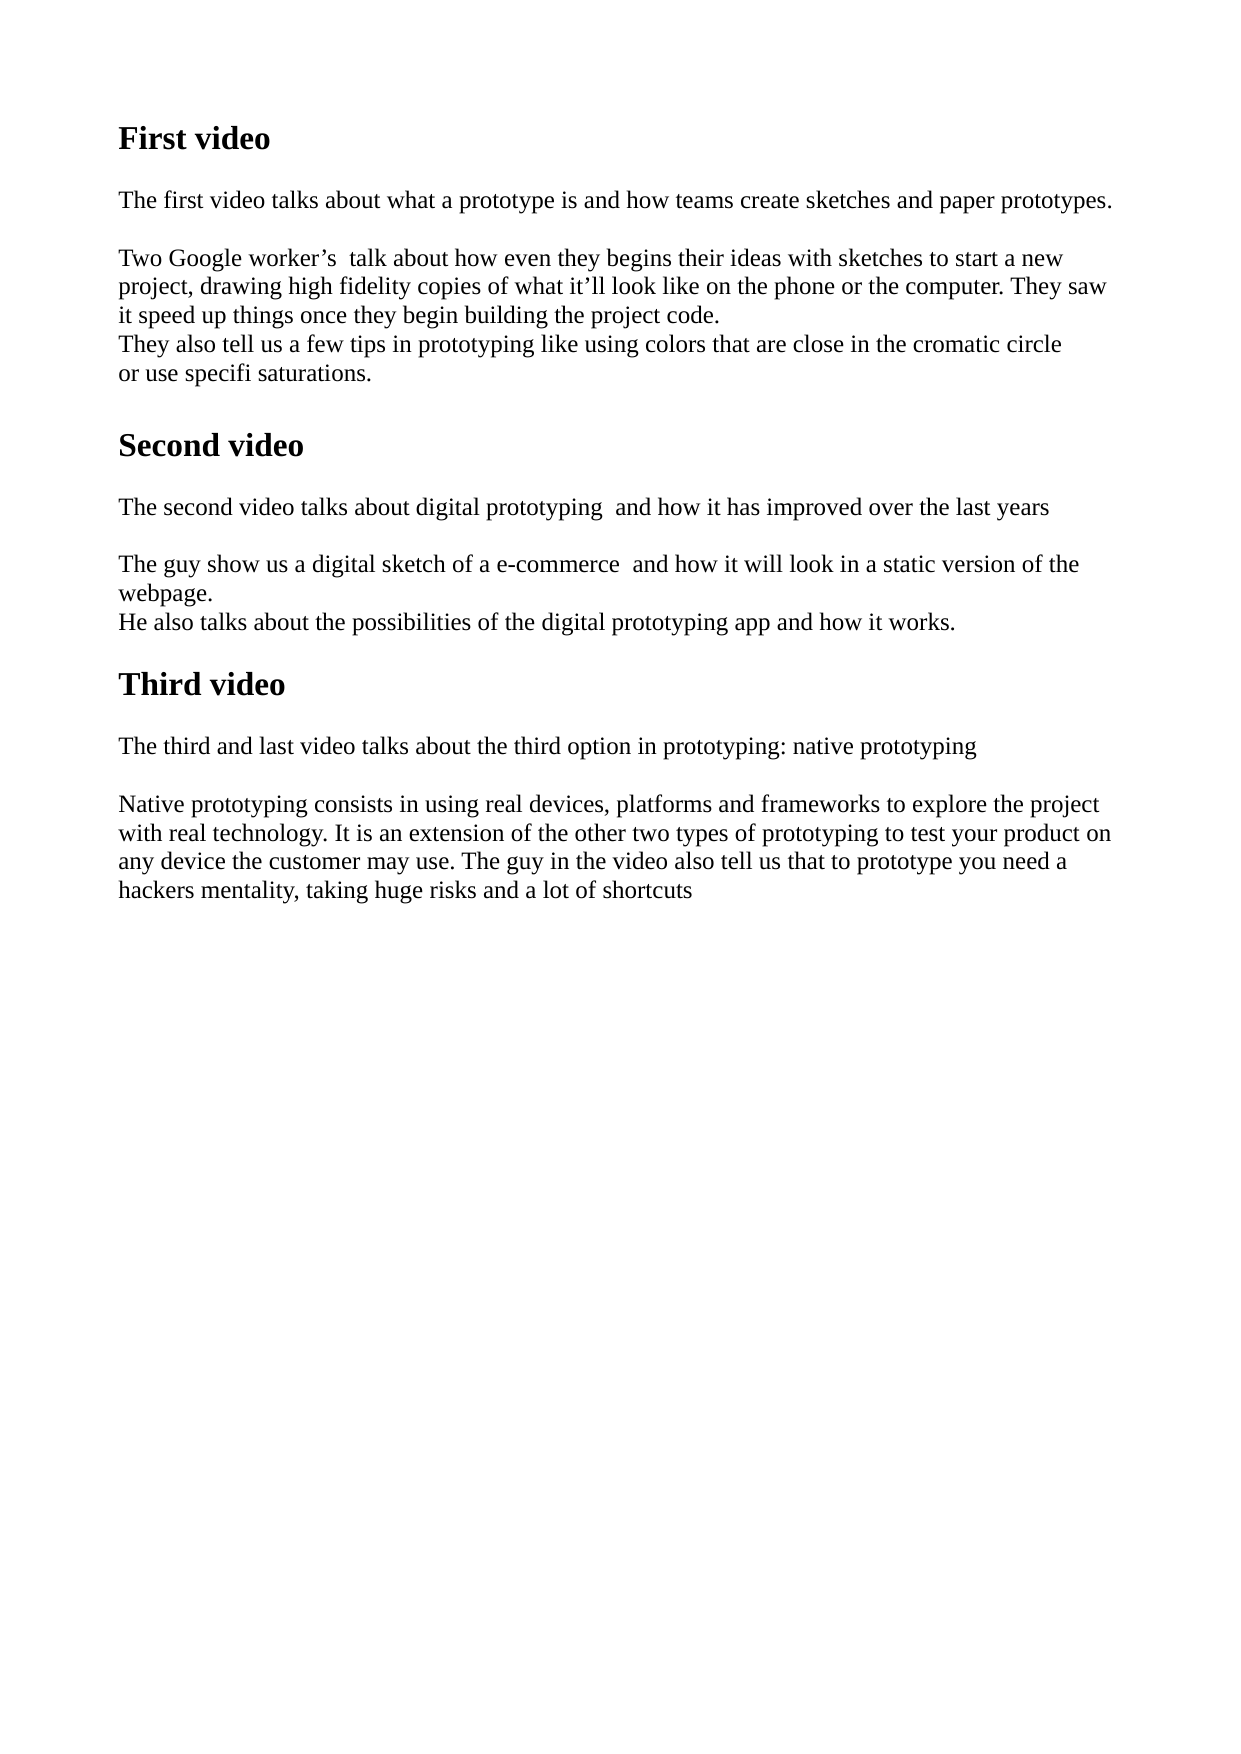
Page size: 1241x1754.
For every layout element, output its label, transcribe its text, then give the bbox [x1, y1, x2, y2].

text The first video talks about what a prototype is and how teams create sketches and paper prototypes. [118, 185, 1122, 214]
text Two Google worker’s talk about how even they begins their ideas with sketches to start a new project, drawing high fidelity copies of what it’ll look like on the phone or the computer. They saw it speed up things once they begin building the project code. [118, 243, 1122, 329]
text Second video [118, 425, 1122, 463]
text The third and last video talks about the third option in prototyping: native prototyping [118, 731, 1122, 760]
text The guy show us a digital sketch of a e-commerce and how it will look in a static version of the webpage. [118, 549, 1122, 607]
text Native prototyping consists in using real devices, platforms and frameworks to explore the project with real technology. It is an extension of the other two types of prototyping to test your product on any device the customer may use. The guy in the video also tell us that to prototype you need a hackers mentality, taking huge risks and a lot of shortcuts [118, 789, 1122, 904]
text The second video talks about digital prototyping and how it has improved over the last years [118, 492, 1122, 521]
text First video [118, 118, 1122, 156]
text They also tell us a few tips in prototyping like using colors that are close in the cromatic circle [118, 329, 1122, 358]
text or use specifi saturations. [118, 358, 1122, 386]
text Third video [118, 664, 1122, 703]
text He also talks about the possibilities of the digital prototyping app and how it works. [118, 607, 1122, 636]
